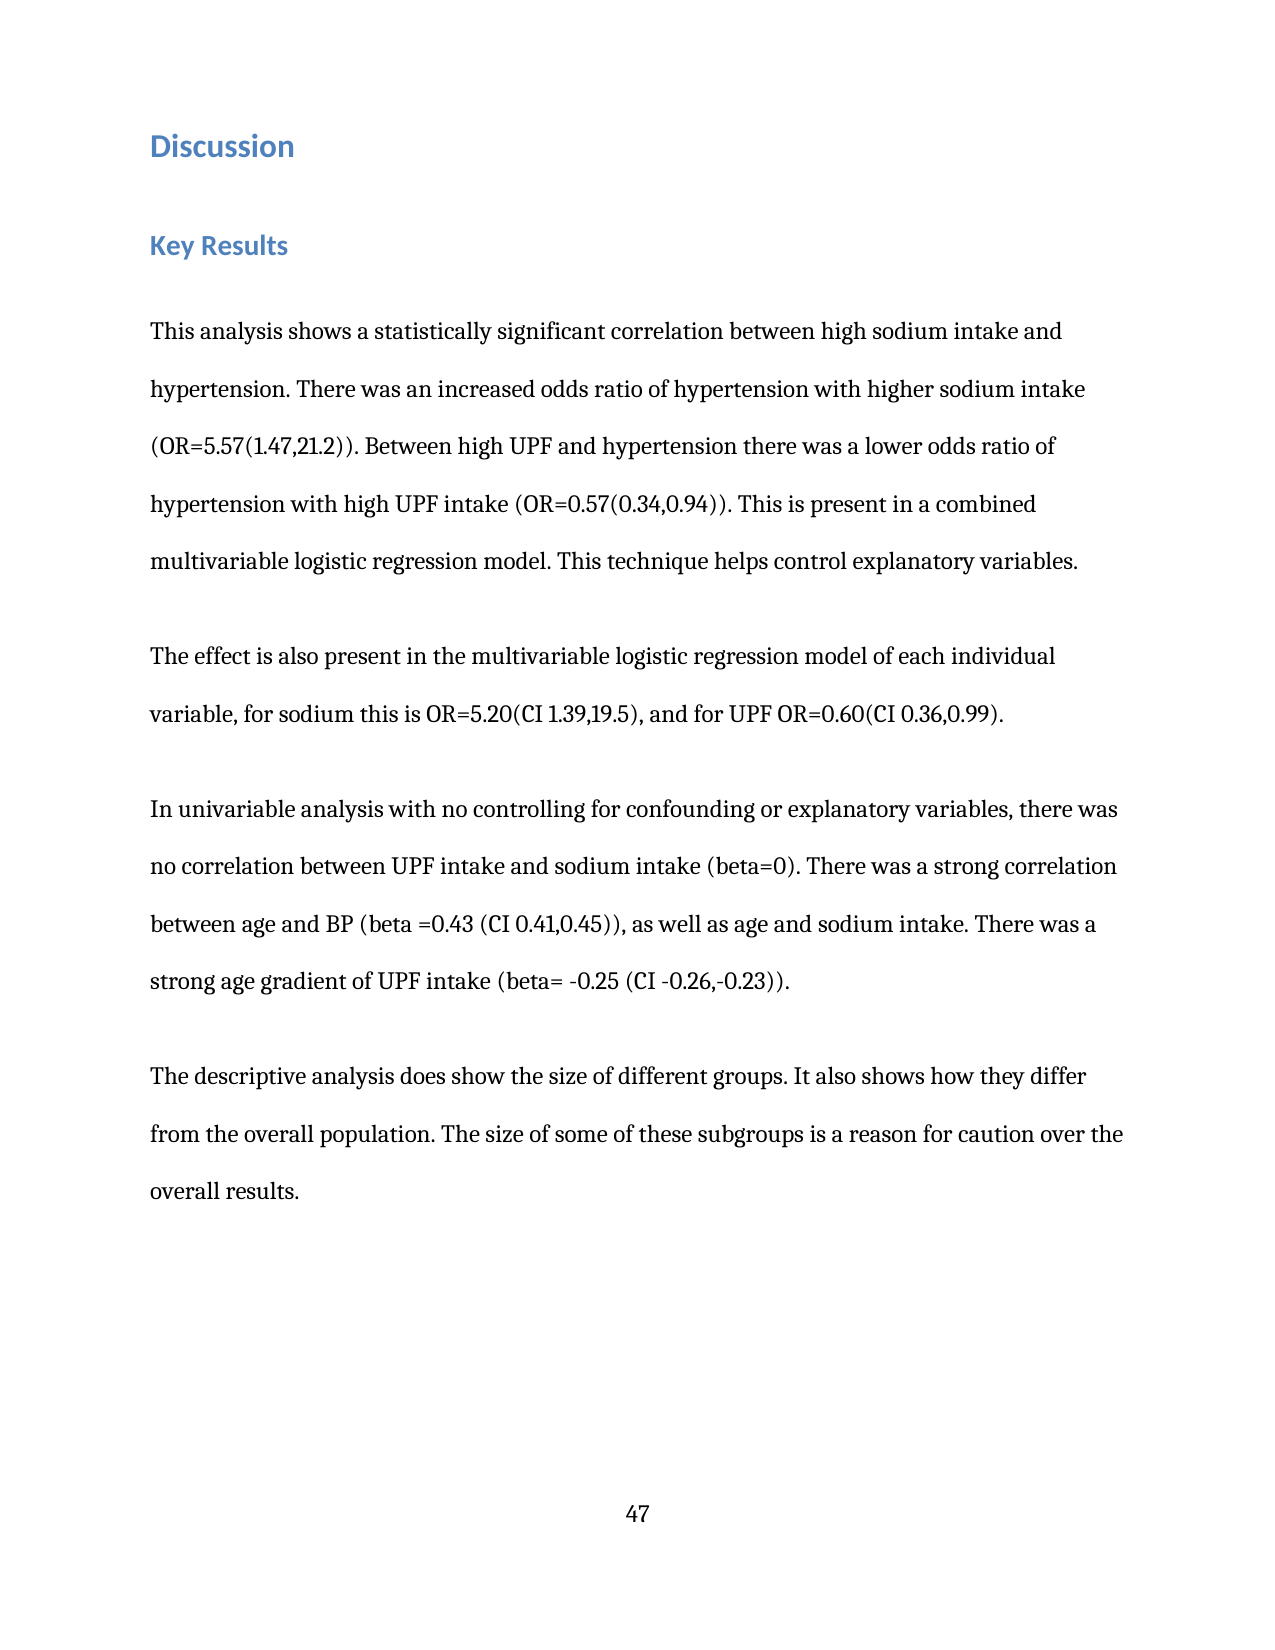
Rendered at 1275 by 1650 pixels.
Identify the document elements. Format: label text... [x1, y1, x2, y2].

text In univariable analysis with no controlling for confounding or explanatory variables, there was no correlation between UPF intake and sodium intake (beta=0). There was a strong correlation between age and BP (beta =0.43 (CI 0.41,0.45)), as well as age and sodium intake. There was a strong age gradient of UPF intake (beta= -0.25 (CI -0.26,-0.23)). [150, 795, 1125, 996]
text The descriptive analysis does show the size of different groups. It also shows how they differ from the overall population. The size of some of these subgroups is a reason for caution over the overall results. [150, 1062, 1125, 1206]
subtitle Key Results [150, 227, 1125, 263]
text This analysis shows a statistically significant correlation between high sodium intake and hypertension. There was an increased odds ratio of hypertension with higher sodium intake (OR=5.57(1.47,21.2)). Between high UPF and hypertension there was a lower odds ratio of hypertension with high UPF intake (OR=0.57(0.34,0.94)). This is present in a combined multivariable logistic regression model. This technique helps control explanatory variables. [150, 317, 1125, 576]
text The effect is also present in the multivariable logistic regression model of each individual variable, for sodium this is OR=5.20(CI 1.39,19.5), and for UPF OR=0.60(CI 0.36,0.99). [150, 642, 1125, 728]
subtitle Discussion [150, 125, 1125, 166]
